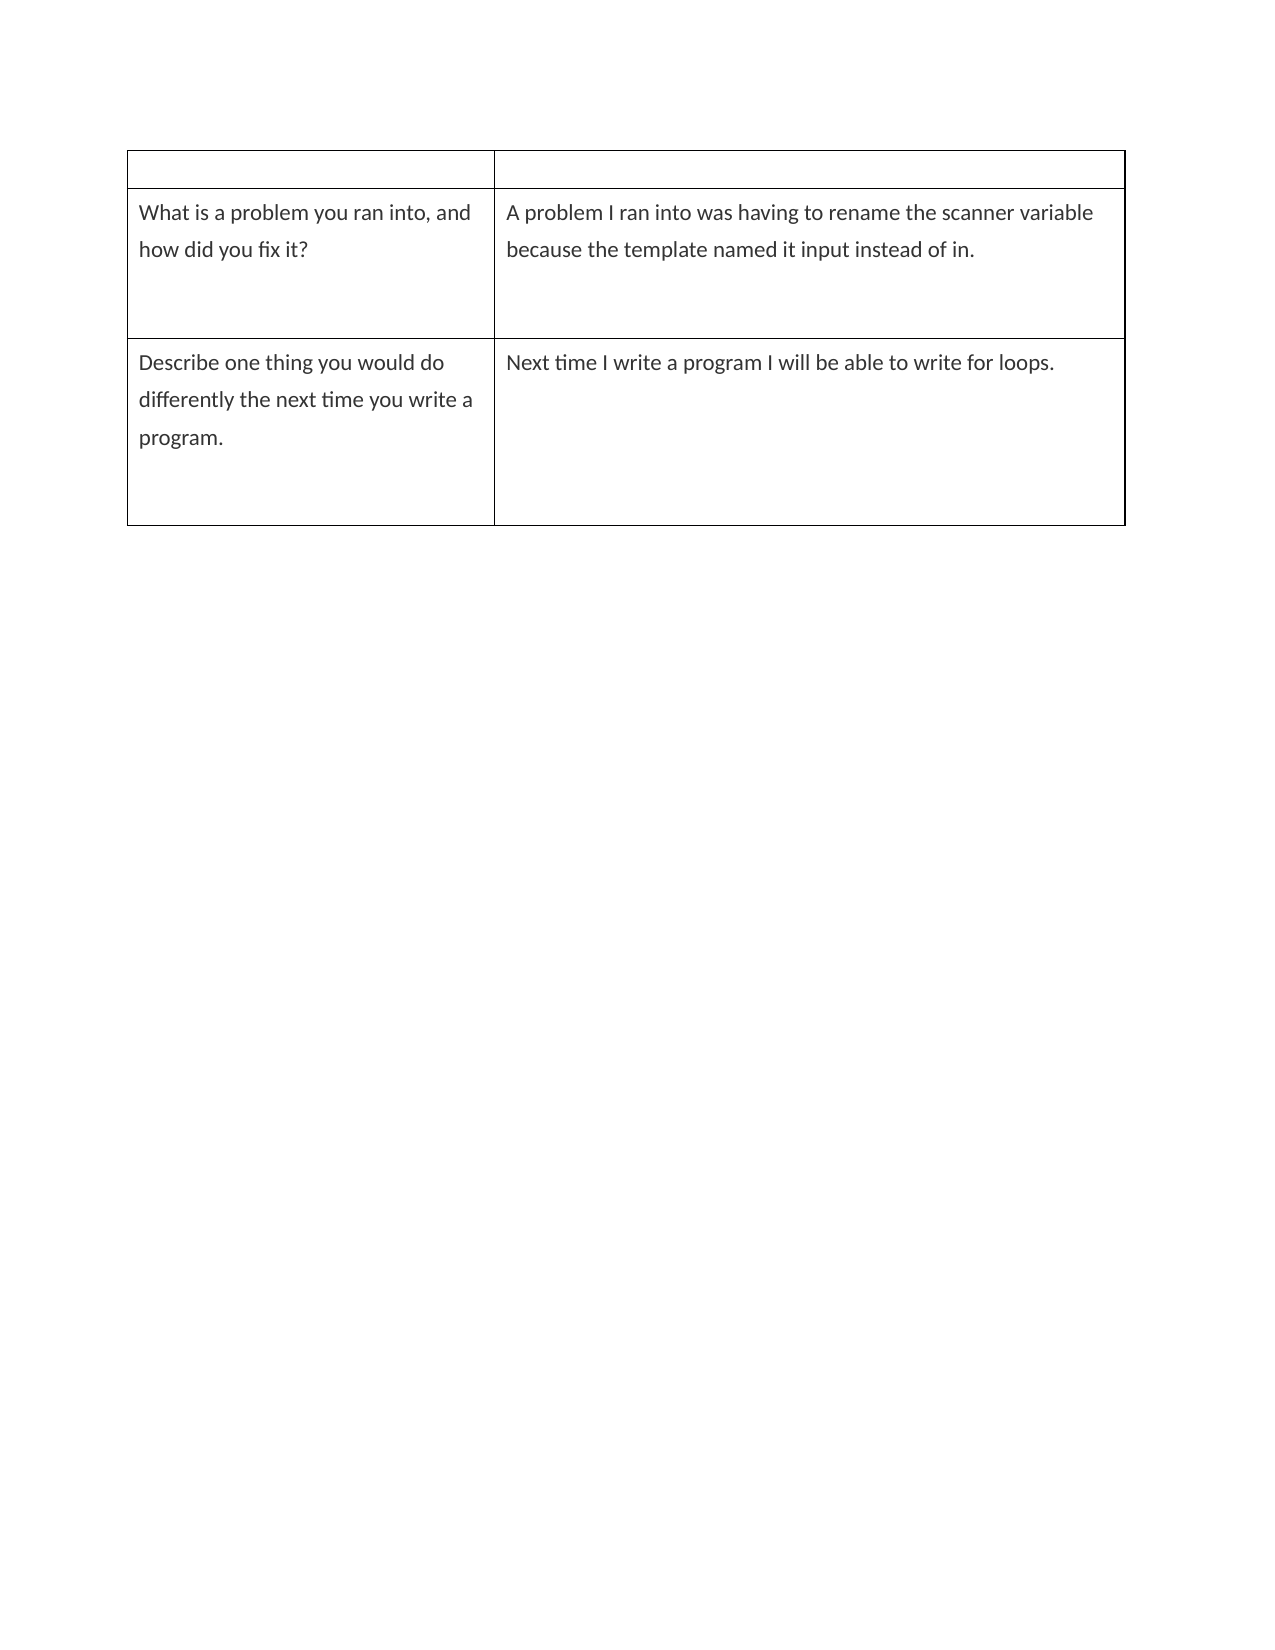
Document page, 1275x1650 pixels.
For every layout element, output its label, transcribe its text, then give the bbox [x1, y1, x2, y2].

table_cell [495, 151, 1124, 188]
table_cell A problem I ran into was having to rename the scanner variable because the template named it input instead of in. [495, 189, 1124, 338]
table_cell [128, 151, 494, 188]
table_cell What is a problem you ran into, and how did you fix it? [128, 189, 494, 338]
table_cell Describe one thing you would do differently the next time you write a program. [128, 339, 494, 525]
table_cell Next time I write a program I will be able to write for loops. [495, 339, 1124, 525]
